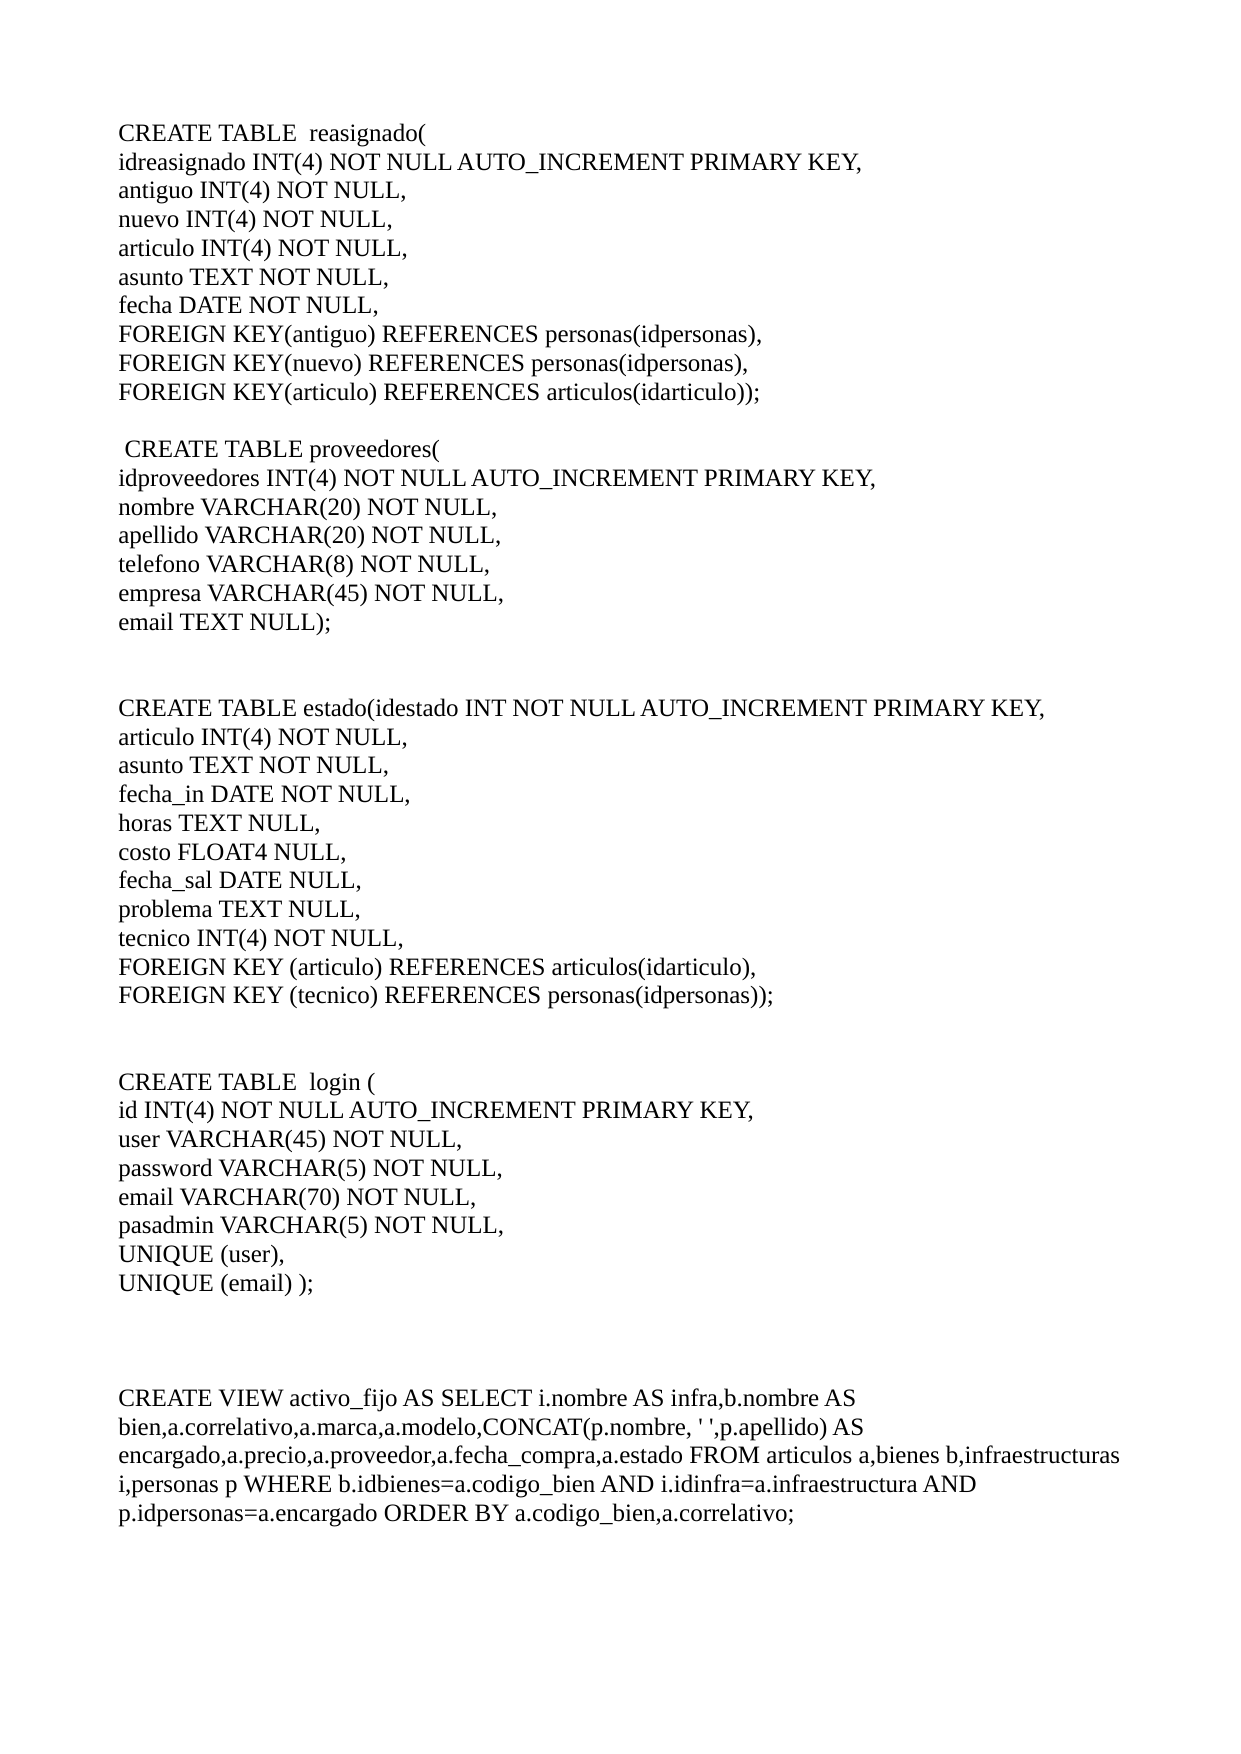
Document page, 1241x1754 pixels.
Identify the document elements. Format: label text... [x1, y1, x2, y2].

text idreasignado INT(4) NOT NULL AUTO_INCREMENT PRIMARY KEY, [118, 147, 1122, 176]
text nombre VARCHAR(20) NOT NULL, [118, 492, 1122, 521]
text FOREIGN KEY(antiguo) REFERENCES personas(idpersonas), [118, 319, 1122, 348]
text fecha_sal DATE NULL, [118, 866, 1122, 894]
text pasadmin VARCHAR(5) NOT NULL, [118, 1211, 1122, 1239]
text problema TEXT NULL, [118, 894, 1122, 923]
text CREATE TABLE reasignado( [118, 118, 1122, 147]
text CREATE TABLE proveedores( [118, 434, 1122, 463]
text articulo INT(4) NOT NULL, [118, 233, 1122, 262]
text email VARCHAR(70) NOT NULL, [118, 1182, 1122, 1211]
text UNIQUE (email) ); [118, 1268, 1122, 1297]
text FOREIGN KEY(nuevo) REFERENCES personas(idpersonas), [118, 348, 1122, 377]
text nuevo INT(4) NOT NULL, [118, 204, 1122, 233]
text FOREIGN KEY (tecnico) REFERENCES personas(idpersonas)); [118, 981, 1122, 1009]
text fecha DATE NOT NULL, [118, 291, 1122, 319]
text CREATE TABLE login ( [118, 1067, 1122, 1096]
text password VARCHAR(5) NOT NULL, [118, 1153, 1122, 1182]
text apellido VARCHAR(20) NOT NULL, [118, 521, 1122, 549]
text email TEXT NULL); [118, 607, 1122, 636]
text FOREIGN KEY (articulo) REFERENCES articulos(idarticulo), [118, 952, 1122, 981]
text empresa VARCHAR(45) NOT NULL, [118, 578, 1122, 607]
text idproveedores INT(4) NOT NULL AUTO_INCREMENT PRIMARY KEY, [118, 463, 1122, 492]
text asunto TEXT NOT NULL, [118, 262, 1122, 291]
text fecha_in DATE NOT NULL, [118, 779, 1122, 808]
text articulo INT(4) NOT NULL, [118, 722, 1122, 751]
text UNIQUE (user), [118, 1239, 1122, 1268]
text costo FLOAT4 NULL, [118, 837, 1122, 866]
text horas TEXT NULL, [118, 808, 1122, 837]
text antiguo INT(4) NOT NULL, [118, 176, 1122, 204]
text CREATE TABLE estado(idestado INT NOT NULL AUTO_INCREMENT PRIMARY KEY, [118, 693, 1122, 722]
text FOREIGN KEY(articulo) REFERENCES articulos(idarticulo)); [118, 377, 1122, 406]
text CREATE VIEW activo_fijo AS SELECT i.nombre AS infra,b.nombre AS bien,a.correlativo,a.marca,a.modelo,CONCAT(p.nombre, ' ',p.apellido) AS encargado,a.precio,a.proveedor,a.fecha_compra,a.estado FROM articulos a,bienes b,infraestructuras i,personas p WHERE b.idbienes=a.codigo_bien AND i.idinfra=a.infraestructura AND p.idpersonas=a.encargado ORDER BY a.codigo_bien,a.correlativo; [118, 1383, 1122, 1527]
text id INT(4) NOT NULL AUTO_INCREMENT PRIMARY KEY, [118, 1096, 1122, 1124]
text asunto TEXT NOT NULL, [118, 751, 1122, 779]
text telefono VARCHAR(8) NOT NULL, [118, 549, 1122, 578]
text tecnico INT(4) NOT NULL, [118, 923, 1122, 952]
text user VARCHAR(45) NOT NULL, [118, 1124, 1122, 1153]
